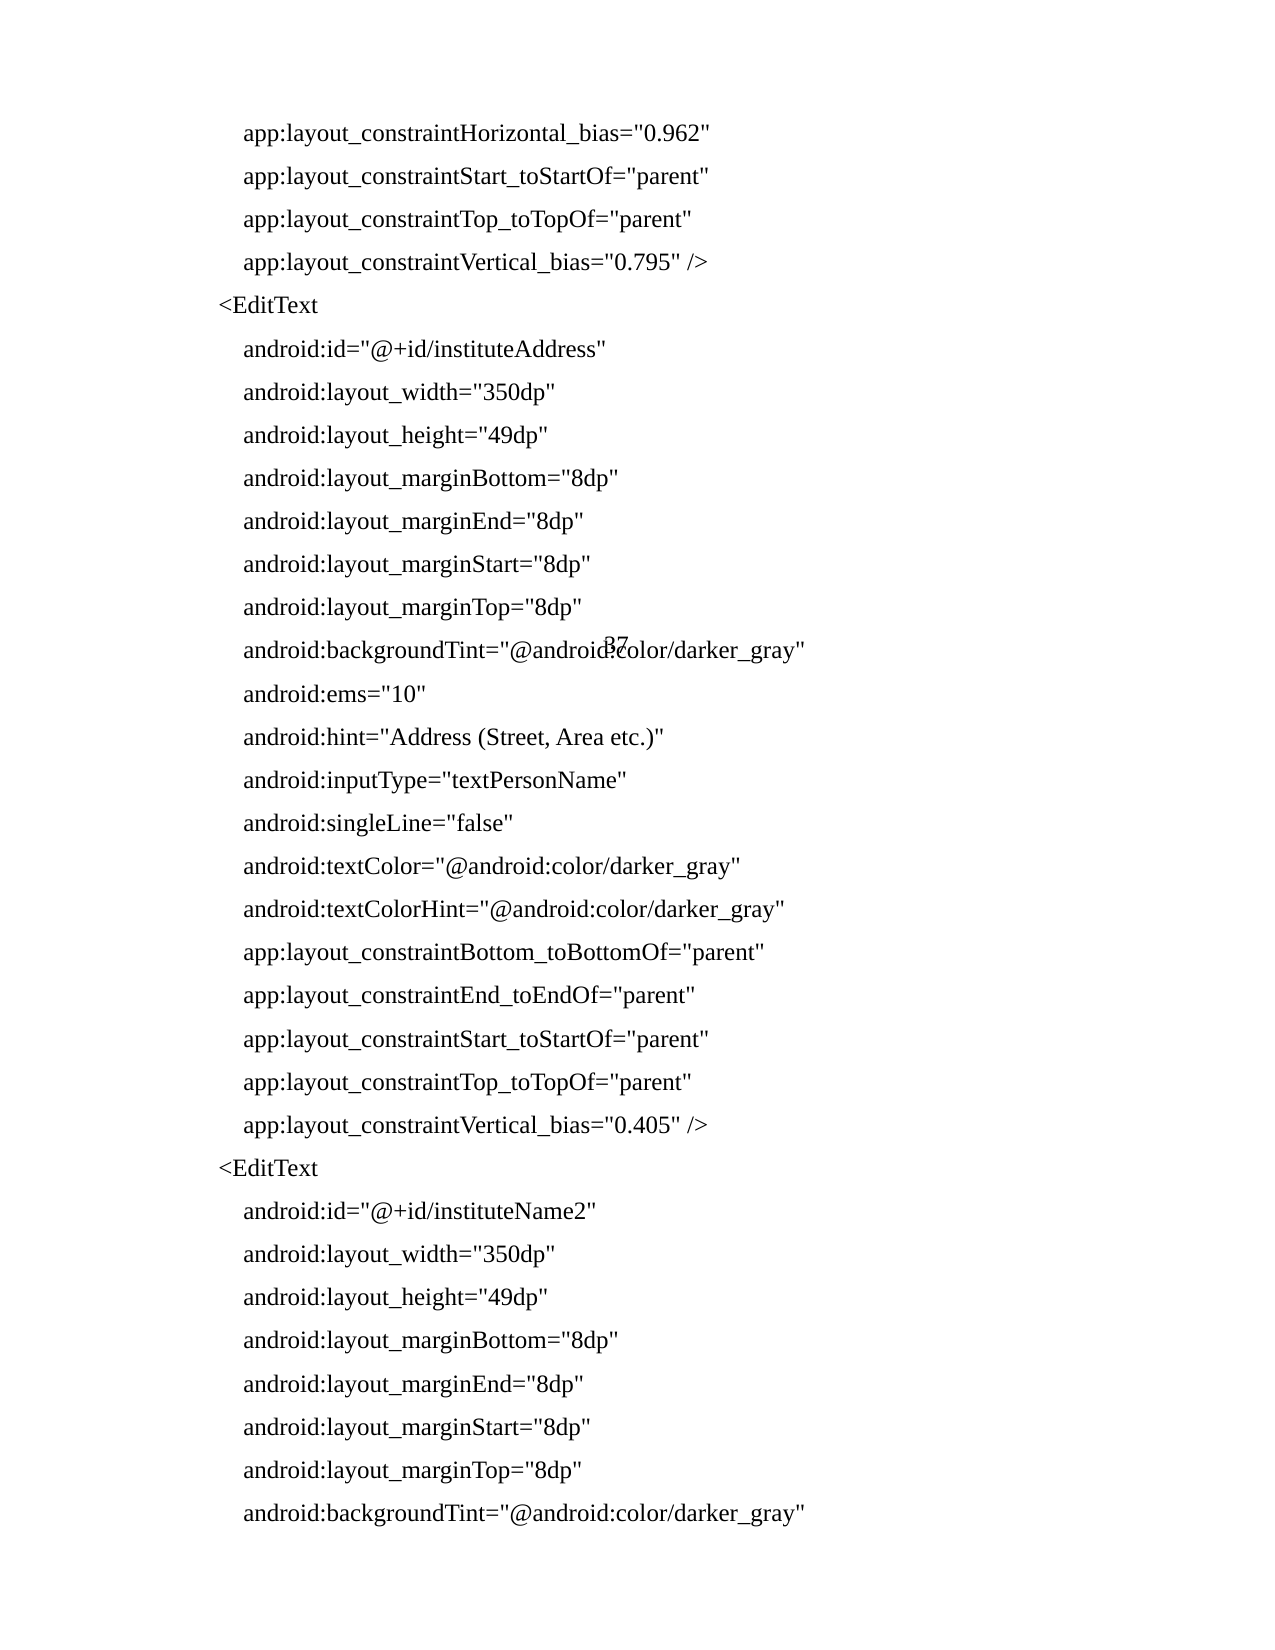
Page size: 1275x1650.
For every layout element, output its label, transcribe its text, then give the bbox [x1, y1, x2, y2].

text android:layout_marginEnd="8dp" [193, 1369, 1157, 1397]
text android:layout_marginEnd="8dp" [193, 506, 1157, 535]
text app:layout_constraintVertical_bias="0.405" /> [193, 1110, 1157, 1139]
text app:layout_constraintHorizontal_bias="0.962" [193, 118, 1157, 147]
text android:ems="10" [193, 679, 1157, 707]
text android:layout_height="49dp" [193, 1282, 1157, 1311]
text android:textColor="@android:color/darker_gray" [193, 851, 1157, 880]
text <EditText [193, 291, 1157, 319]
text app:layout_constraintStart_toStartOf="parent" [193, 1024, 1157, 1052]
text android:textColorHint="@android:color/darker_gray" [193, 894, 1157, 923]
text app:layout_constraintBottom_toBottomOf="parent" [193, 937, 1157, 966]
text android:layout_width="350dp" [193, 377, 1157, 406]
text android:layout_marginStart="8dp" [193, 549, 1157, 578]
text app:layout_constraintEnd_toEndOf="parent" [193, 981, 1157, 1009]
text android:backgroundTint="@android:color/darker_gray" [193, 636, 1157, 664]
text android:hint="Address (Street, Area etc.)" [193, 722, 1157, 751]
text android:id="@+id/instituteAddress" [193, 334, 1157, 362]
text android:layout_marginTop="8dp" [193, 592, 1157, 621]
text app:layout_constraintVertical_bias="0.795" /> [193, 247, 1157, 276]
text android:singleLine="false" [193, 808, 1157, 837]
text android:layout_height="49dp" [193, 420, 1157, 449]
text android:id="@+id/instituteName2" [193, 1196, 1157, 1225]
text app:layout_constraintTop_toTopOf="parent" [193, 204, 1157, 233]
text android:layout_marginBottom="8dp" [193, 1326, 1157, 1354]
text app:layout_constraintTop_toTopOf="parent" [193, 1067, 1157, 1096]
text android:layout_width="350dp" [193, 1239, 1157, 1268]
text app:layout_constraintStart_toStartOf="parent" [193, 161, 1157, 190]
text android:layout_marginBottom="8dp" [193, 463, 1157, 492]
text android:layout_marginStart="8dp" [193, 1412, 1157, 1441]
text android:backgroundTint="@android:color/darker_gray" [193, 1498, 1157, 1527]
text android:layout_marginTop="8dp" [193, 1455, 1157, 1484]
text android:inputType="textPersonName" [193, 765, 1157, 794]
text <EditText [193, 1153, 1157, 1182]
